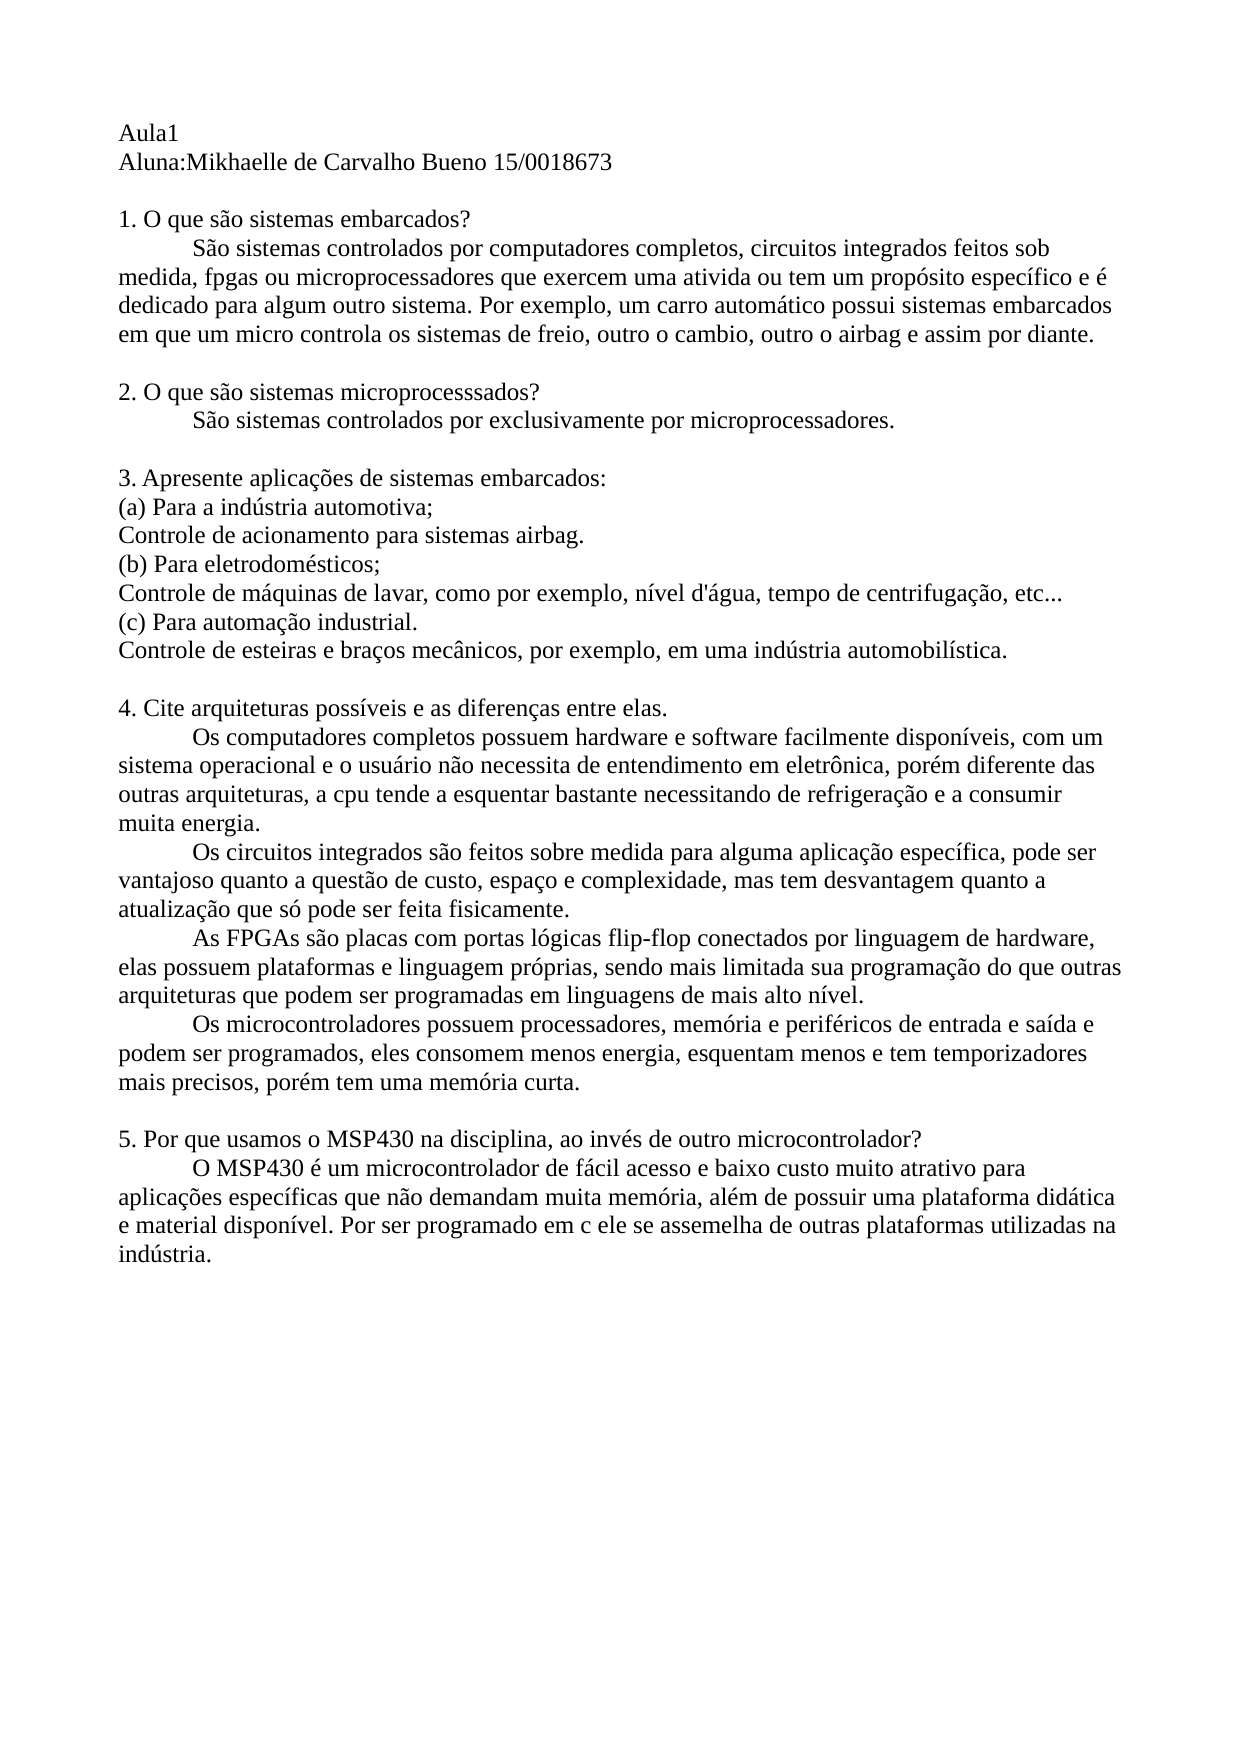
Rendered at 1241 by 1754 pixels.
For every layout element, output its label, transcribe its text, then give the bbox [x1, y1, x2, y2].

text Controle de acionamento para sistemas airbag. [118, 521, 1122, 549]
text (b) Para eletrodomésticos; [118, 549, 1122, 578]
text 4. Cite arquiteturas possíveis e as diferenças entre elas. [118, 693, 1122, 722]
text 5. Por que usamos o MSP430 na disciplina, ao invés de outro microcontrolador? [118, 1124, 1122, 1153]
text Os computadores completos possuem hardware e software facilmente disponíveis, com um sistema operacional e o usuário não necessita de entendimento em eletrônica, porém diferente das outras arquiteturas, a cpu tende a esquentar bastante necessitando de refrigeração e a consumir muita energia. [118, 722, 1122, 837]
text São sistemas controlados por exclusivamente por microprocessadores. [118, 406, 1122, 434]
text Os circuitos integrados são feitos sobre medida para alguma aplicação específica, pode ser vantajoso quanto a questão de custo, espaço e complexidade, mas tem desvantagem quanto a atualização que só pode ser feita fisicamente. [118, 837, 1122, 923]
text O MSP430 é um microcontrolador de fácil acesso e baixo custo muito atrativo para aplicações específicas que não demandam muita memória, além de possuir uma plataforma didática e material disponível. Por ser programado em c ele se assemelha de outras plataformas utilizadas na indústria. [118, 1153, 1122, 1268]
text Controle de máquinas de lavar, como por exemplo, nível d'água, tempo de centrifugação, etc... [118, 578, 1122, 607]
text As FPGAs são placas com portas lógicas flip-flop conectados por linguagem de hardware, elas possuem plataformas e linguagem próprias, sendo mais limitada sua programação do que outras arquiteturas que podem ser programadas em linguagens de mais alto nível. [118, 923, 1122, 1009]
text São sistemas controlados por computadores completos, circuitos integrados feitos sob medida, fpgas ou microprocessadores que exercem uma ativida ou tem um propósito específico e é dedicado para algum outro sistema. Por exemplo, um carro automático possui sistemas embarcados em que um micro controla os sistemas de freio, outro o cambio, outro o airbag e assim por diante. [118, 233, 1122, 348]
text Os microcontroladores possuem processadores, memória e periféricos de entrada e saída e podem ser programados, eles consomem menos energia, esquentam menos e tem temporizadores mais precisos, porém tem uma memória curta. [118, 1009, 1122, 1096]
text 1. O que são sistemas embarcados? [118, 204, 1122, 233]
text (a) Para a indústria automotiva; [118, 492, 1122, 521]
text Aluna:Mikhaelle de Carvalho Bueno 15/0018673 [118, 147, 1122, 176]
text Aula1 [118, 118, 1122, 147]
text 3. Apresente aplicações de sistemas embarcados: [118, 463, 1122, 492]
text Controle de esteiras e braços mecânicos, por exemplo, em uma indústria automobilística. [118, 636, 1122, 664]
text 2. O que são sistemas microprocesssados? [118, 377, 1122, 406]
text (c) Para automação industrial. [118, 607, 1122, 636]
